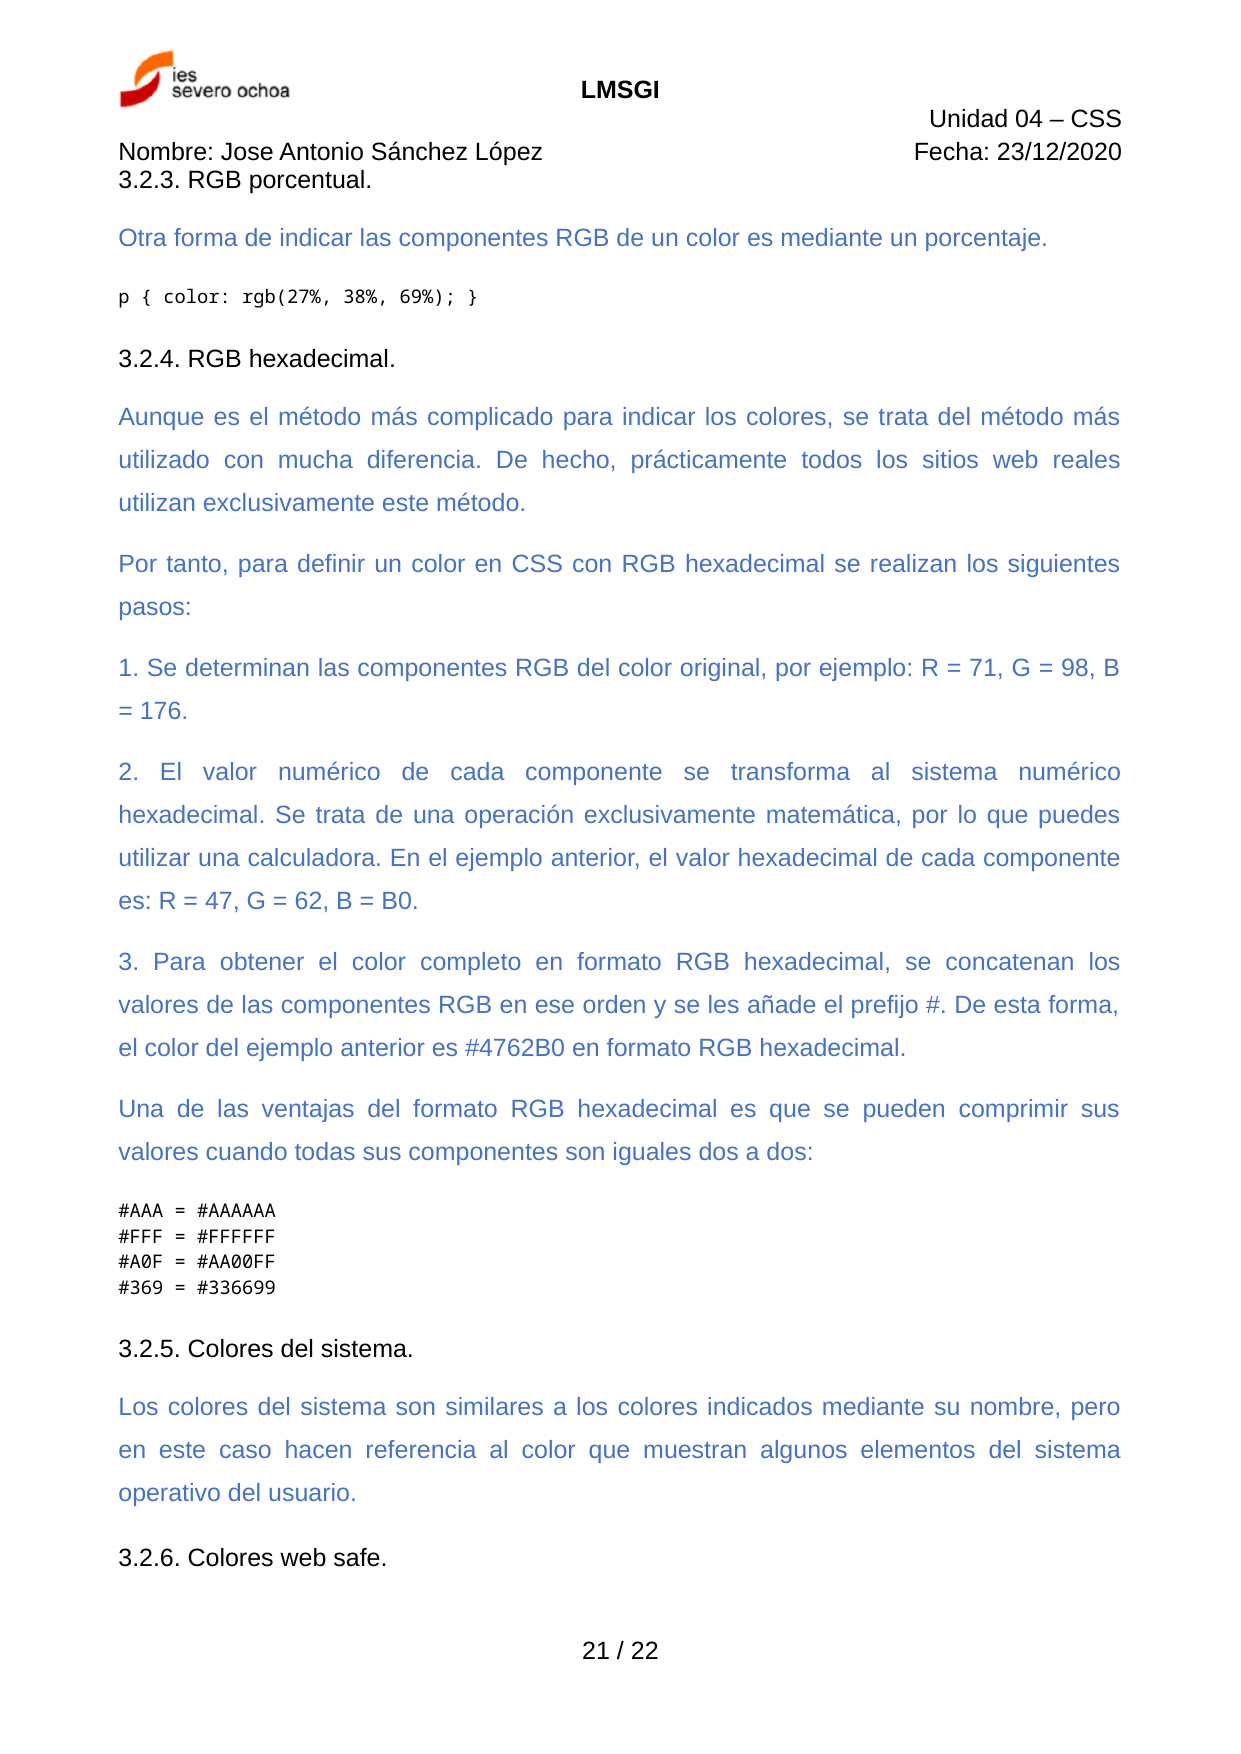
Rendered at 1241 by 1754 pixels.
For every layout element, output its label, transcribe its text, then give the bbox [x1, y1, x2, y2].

subtitle 3.2.3. RGB porcentual. [118, 166, 1122, 194]
text #AAA = #AAAAAA [118, 1198, 1122, 1223]
text Por tanto, para definir un color en CSS con RGB hexadecimal se realizan los siguientes pasos: [118, 548, 1122, 620]
subtitle 3.2.4. RGB hexadecimal. [118, 344, 1122, 373]
text 3. Para obtener el color completo en formato RGB hexadecimal, se concatenan los valores de las componentes RGB en ese orden y se les añade el prefijo #. De esta forma, el color del ejemplo anterior es #4762B0 en formato RGB hexadecimal. [118, 947, 1122, 1062]
text #369 = #336699 [118, 1274, 1122, 1300]
subtitle 3.2.6. Colores web safe. [118, 1543, 1122, 1572]
text #FFF = #FFFFFF [118, 1223, 1122, 1249]
text #A0F = #AA00FF [118, 1249, 1122, 1274]
subtitle 3.2.5. Colores del sistema. [118, 1334, 1122, 1363]
text p { color: rgb(27%, 38%, 69%); } [118, 284, 1122, 309]
text 2. El valor numérico de cada componente se transforma al sistema numérico hexadecimal. Se trata de una operación exclusivamente matemática, por lo que puedes utilizar una calculadora. En el ejemplo anterior, el valor hexadecimal de cada componente es: R = 47, G = 62, B = B0. [118, 756, 1122, 914]
text Otra forma de indicar las componentes RGB de un color es mediante un porcentaje. [118, 223, 1122, 252]
text Aunque es el método más complicado para indicar los colores, se trata del método más utilizado con mucha diferencia. De hecho, prácticamente todos los sitios web reales utilizan exclusivamente este método. [118, 401, 1122, 516]
text 1. Se determinan las componentes RGB del color original, por ejemplo: R = 71, G = 98, B = 176. [118, 652, 1122, 724]
text Una de las ventajas del formato RGB hexadecimal es que se pueden comprimir sus valores cuando todas sus componentes son iguales dos a dos: [118, 1094, 1122, 1166]
text Los colores del sistema son similares a los colores indicados mediante su nombre, pero en este caso hacen referencia al color que muestran algunos elementos del sistema operativo del usuario. [118, 1392, 1122, 1507]
